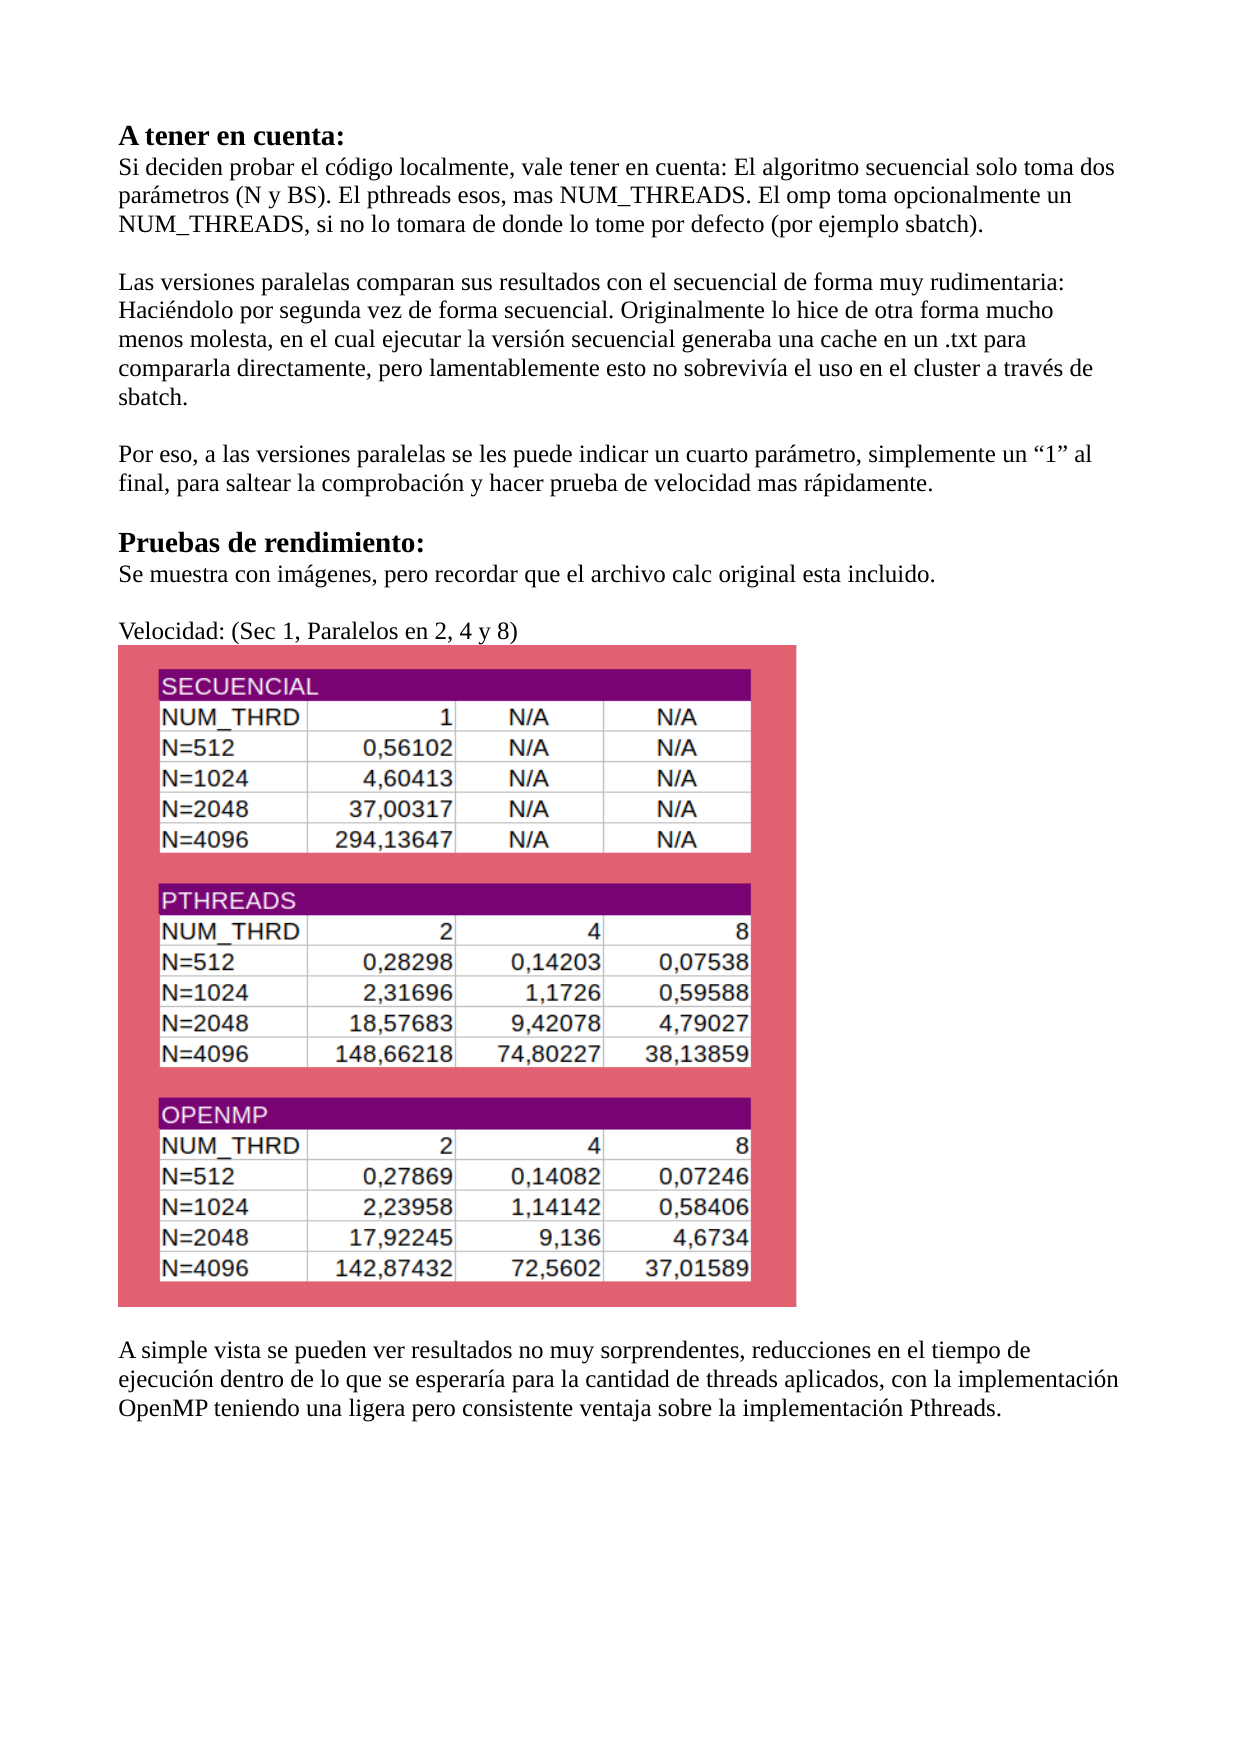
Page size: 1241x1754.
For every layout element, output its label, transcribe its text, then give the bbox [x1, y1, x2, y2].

text A simple vista se pueden ver resultados no muy sorprendentes, reducciones en el tiempo de ejecución dentro de lo que se esperaría para la cantidad de threads aplicados, con la implementación OpenMP teniendo una ligera pero consistente ventaja sobre la implementación Pthreads. [118, 1336, 1122, 1422]
picture [118, 645, 797, 1307]
text Velocidad: (Sec 1, Paralelos en 2, 4 y 8) [118, 616, 1122, 645]
text A tener en cuenta: [118, 118, 1122, 152]
text Pruebas de rendimiento: [118, 525, 1122, 559]
text Si deciden probar el código localmente, vale tener en cuenta: El algoritmo secuencial solo toma dos parámetros (N y BS). El pthreads esos, mas NUM_THREADS. El omp toma opcionalmente un NUM_THREADS, si no lo tomara de donde lo tome por defecto (por ejemplo sbatch). [118, 152, 1122, 238]
text Se muestra con imágenes, pero recordar que el archivo calc original esta incluido. [118, 559, 1122, 588]
text Las versiones paralelas comparan sus resultados con el secuencial de forma muy rudimentaria: Haciéndolo por segunda vez de forma secuencial. Originalmente lo hice de otra forma mucho menos molesta, en el cual ejecutar la versión secuencial generaba una cache en un .txt para compararla directamente, pero lamentablemente esto no sobrevivía el uso en el cluster a través de sbatch. [118, 267, 1122, 410]
text Por eso, a las versiones paralelas se les puede indicar un cuarto parámetro, simplemente un “1” al final, para saltear la comprobación y hacer prueba de velocidad mas rápidamente. [118, 439, 1122, 497]
